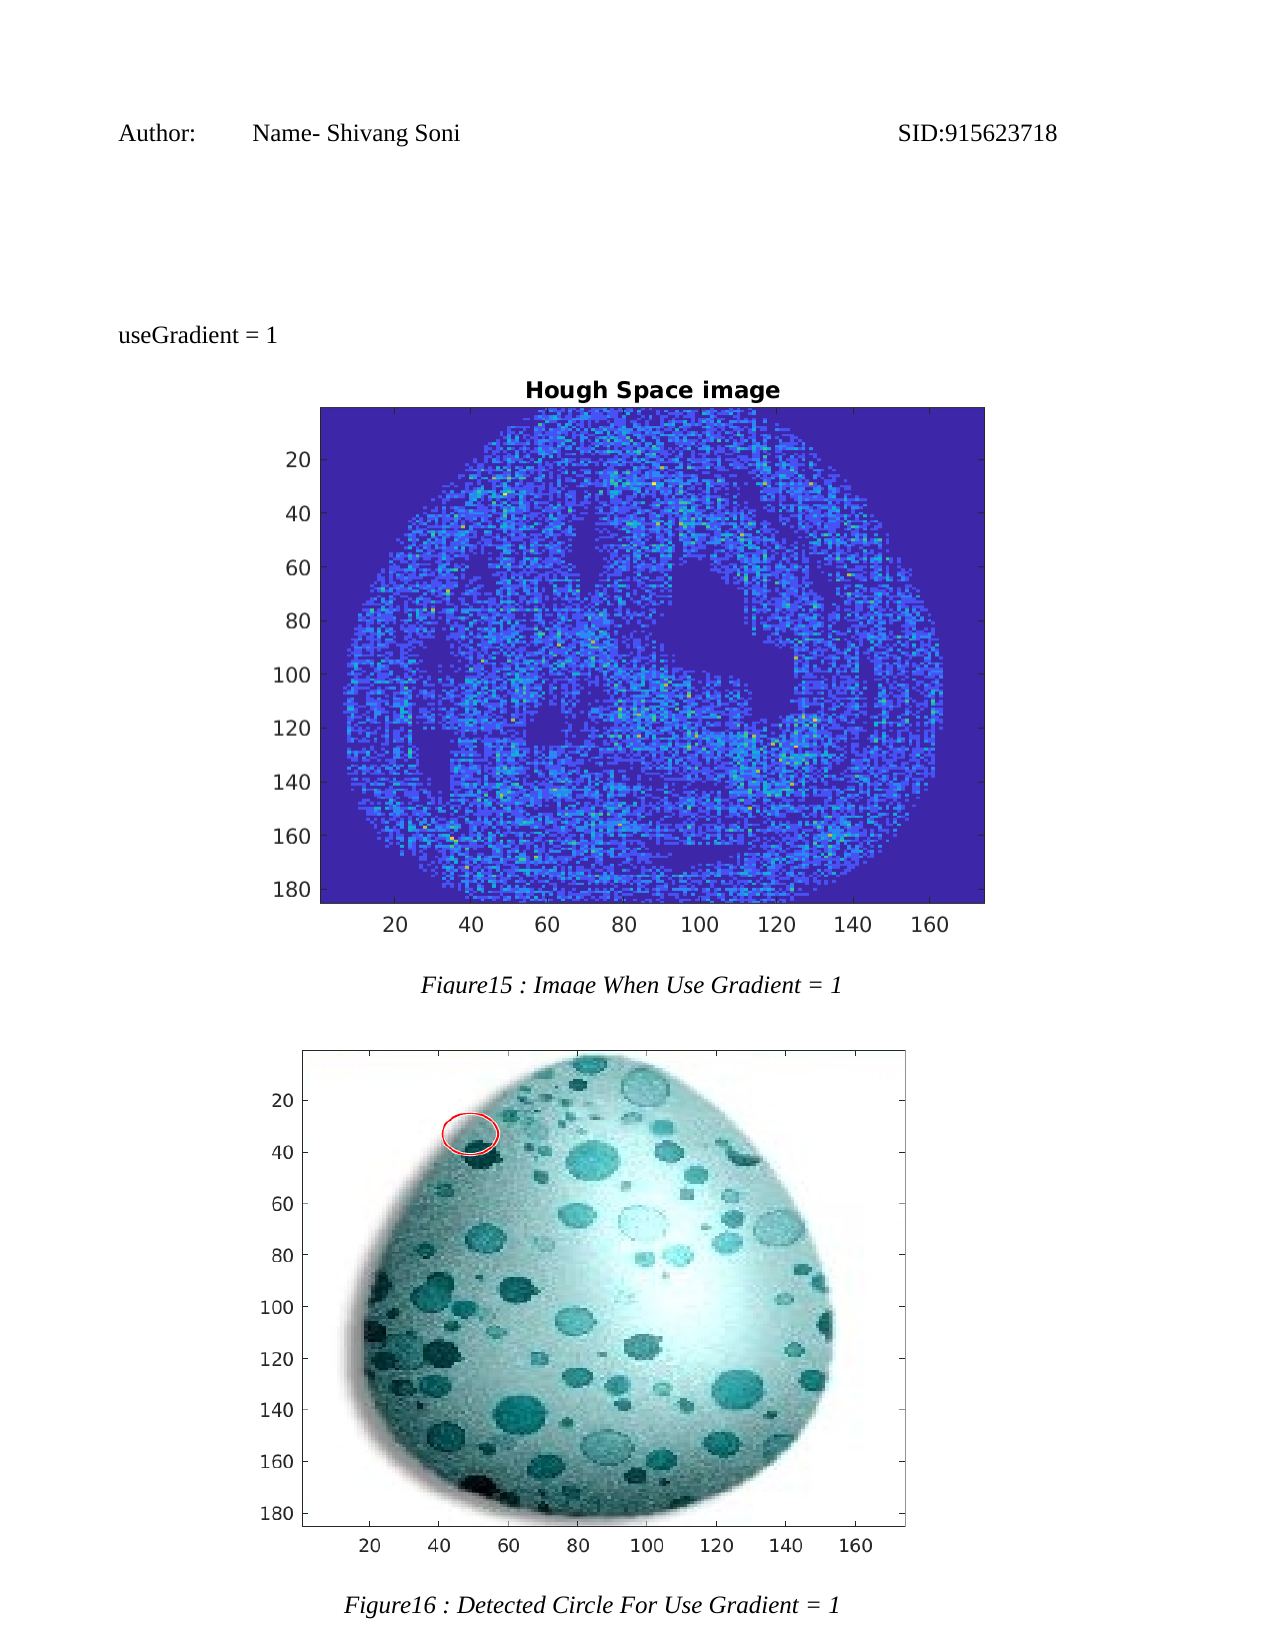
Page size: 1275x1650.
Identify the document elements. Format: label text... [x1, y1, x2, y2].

picture [208, 361, 1067, 971]
text Figure15 : Image When Use Gradient = 1 [208, 971, 1067, 994]
text Figure16 : Detected Circle For Use Gradient = 1 [200, 1007, 1075, 1619]
picture [200, 1006, 979, 1591]
text useGradient = 1 [118, 320, 1157, 349]
